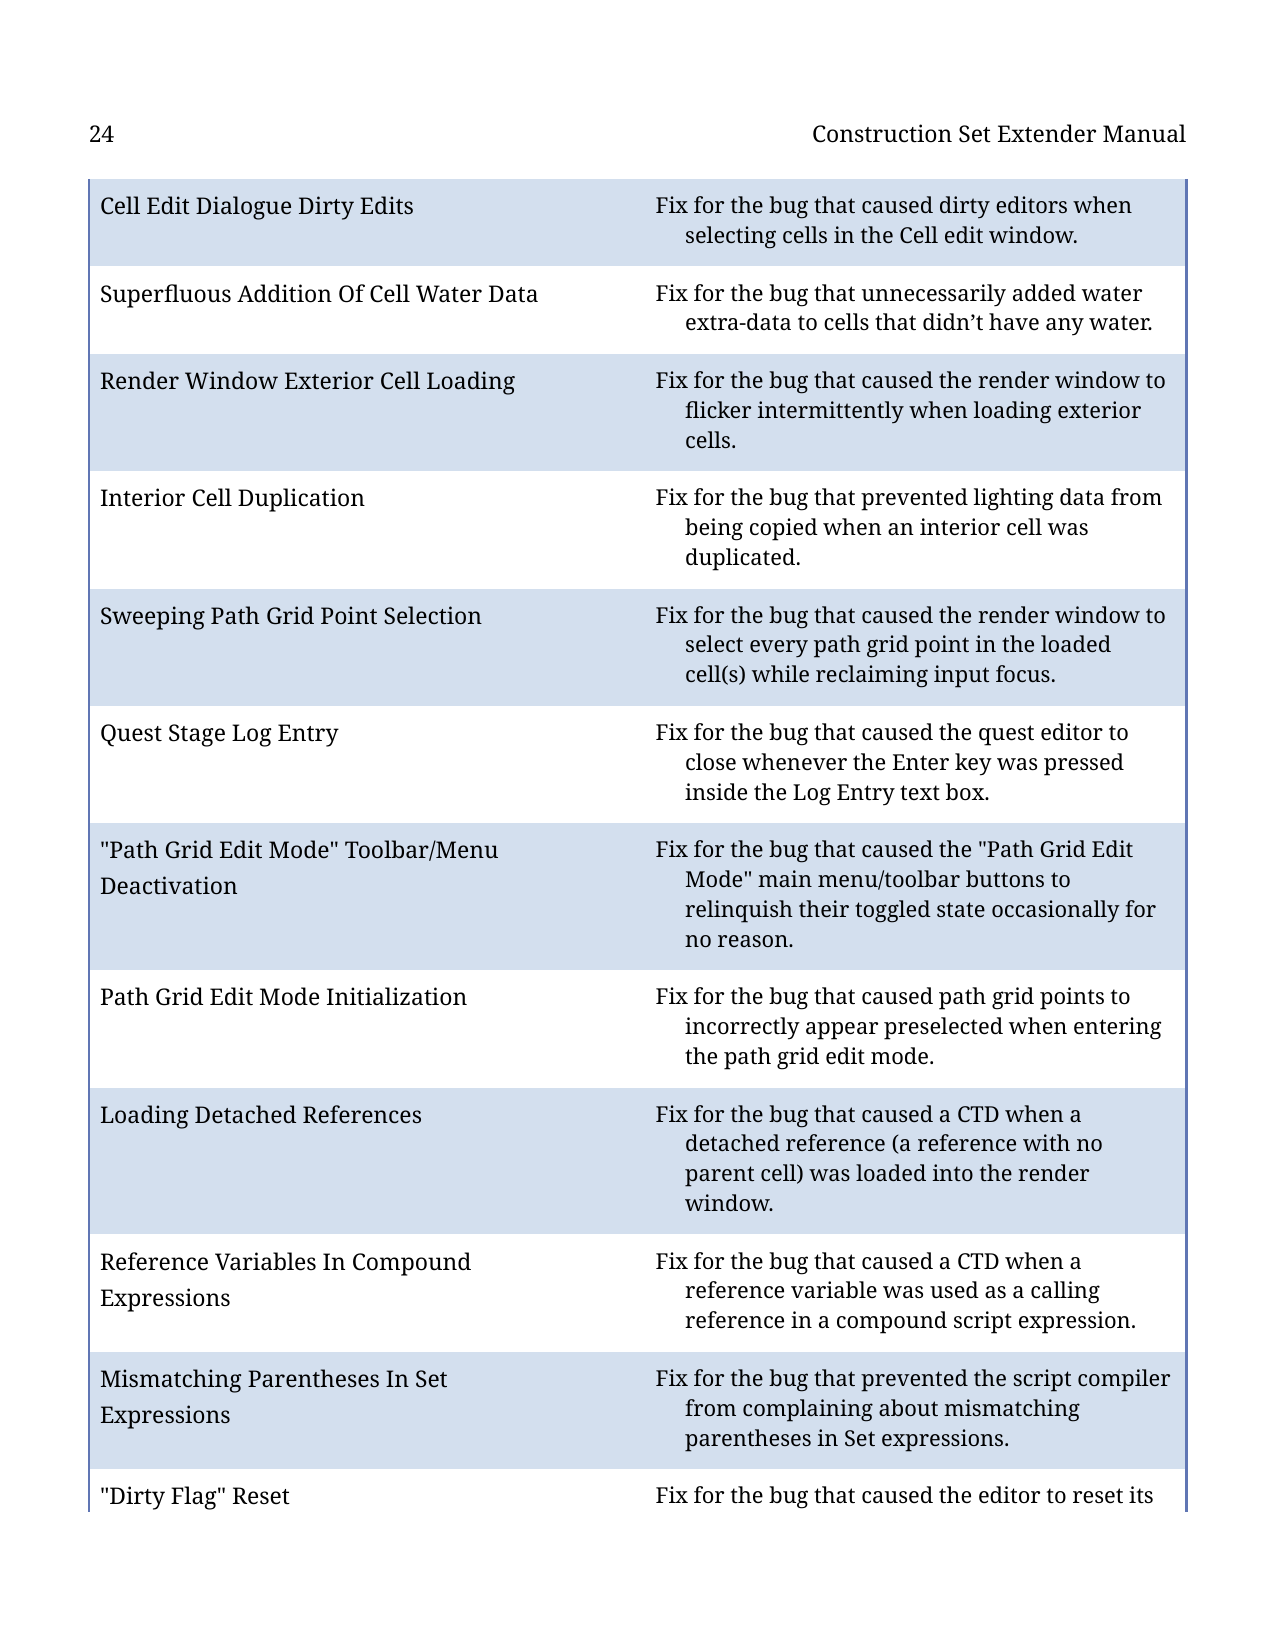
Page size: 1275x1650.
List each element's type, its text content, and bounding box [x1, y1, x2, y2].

table_cell Reference Variables In Compound Expressions [90, 1235, 585, 1352]
table_cell Fix for the bug that caused a CTD when a reference variable was used as a calling reference in a compound script expression. [585, 1235, 1185, 1352]
table_cell Fix for the bug that caused the render window to select every path grid point in the loaded cell(s) while reclaiming input focus. [585, 589, 1185, 706]
table_cell Interior Cell Duplication [90, 471, 585, 588]
table_cell Fix for the bug that prevented the script compiler from complaining about mismatching parentheses in Set expressions. [585, 1352, 1185, 1469]
table_cell Render Window Exterior Cell Loading [90, 354, 585, 471]
table_cell Fix for the bug that caused path grid points to incorrectly appear preselected when entering the path grid edit mode. [585, 970, 1185, 1087]
table_cell Fix for the bug that caused the "Path Grid Edit Mode" main menu/toolbar buttons to relinquish their toggled state occasionally for no reason. [585, 823, 1185, 970]
table_cell Path Grid Edit Mode Initialization [90, 970, 585, 1087]
table_cell Fix for the bug that caused dirty editors when selecting cells in the Cell edit window. [585, 179, 1185, 266]
table_cell Mismatching Parentheses In Set Expressions [90, 1352, 585, 1469]
table_cell Fix for the bug that caused the editor to reset its [585, 1469, 1185, 1512]
table_cell Quest Stage Log Entry [90, 706, 585, 823]
table_cell Fix for the bug that unnecessarily added water extra-data to cells that didn’t have any water. [585, 266, 1185, 354]
table_cell "Path Grid Edit Mode" Toolbar/Menu Deactivation [90, 823, 585, 970]
table_cell Fix for the bug that caused a CTD when a detached reference (a reference with no parent cell) was loaded into the render window. [585, 1088, 1185, 1234]
table_cell Superfluous Addition Of Cell Water Data [90, 266, 585, 354]
table_cell Fix for the bug that caused the render window to flicker intermittently when loading exterior cells. [585, 354, 1185, 471]
table_cell Fix for the bug that prevented lighting data from being copied when an interior cell was duplicated. [585, 471, 1185, 588]
table_cell Fix for the bug that caused the quest editor to close whenever the Enter key was pressed inside the Log Entry text box. [585, 706, 1185, 823]
table_cell Loading Detached References [90, 1088, 585, 1234]
table_cell Cell Edit Dialogue Dirty Edits [90, 179, 585, 266]
table_cell "Dirty Flag" Reset [90, 1469, 585, 1512]
table_cell Sweeping Path Grid Point Selection [90, 589, 585, 706]
